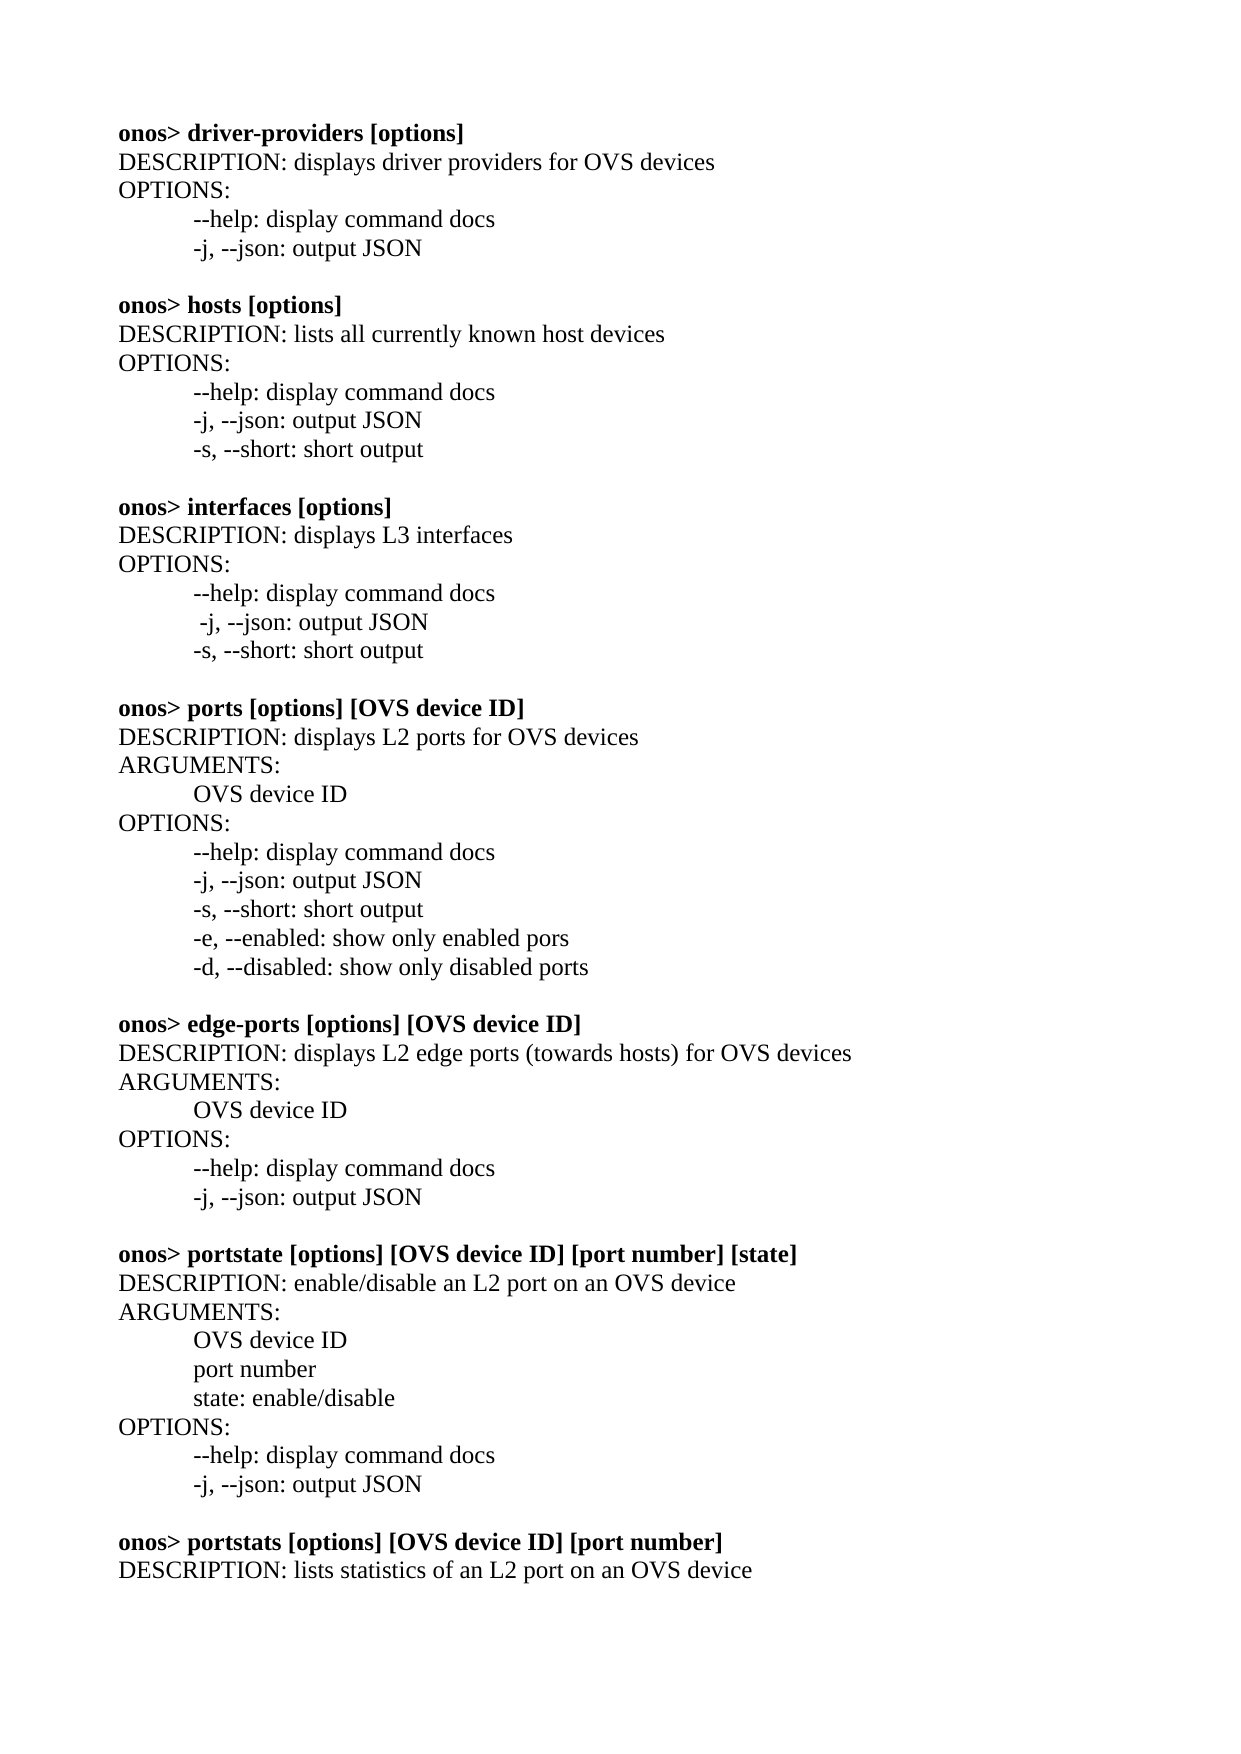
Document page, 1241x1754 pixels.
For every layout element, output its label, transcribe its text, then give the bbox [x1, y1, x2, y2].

text --help: display command docs [118, 377, 1122, 406]
text OVS device ID [118, 1096, 1122, 1124]
text -s, --short: short output [118, 894, 1122, 923]
text ARGUMENTS: [118, 1297, 1122, 1326]
text OPTIONS: [118, 1124, 1122, 1153]
text --help: display command docs [118, 1441, 1122, 1469]
text -j, --json: output JSON [118, 233, 1122, 262]
text port number [118, 1354, 1122, 1383]
text DESCRIPTION: lists statistics of an L2 port on an OVS device [118, 1556, 1122, 1584]
text -e, --enabled: show only enabled pors [118, 923, 1122, 952]
text --help: display command docs [118, 1153, 1122, 1182]
text -j, --json: output JSON [118, 406, 1122, 434]
text OPTIONS: [118, 1412, 1122, 1441]
text -s, --short: short output [118, 434, 1122, 463]
text -j, --json: output JSON [118, 866, 1122, 894]
text onos> driver-providers [options] [118, 118, 1122, 147]
text onos> edge-ports [options] [OVS device ID] [118, 1009, 1122, 1038]
text OPTIONS: [118, 808, 1122, 837]
text onos> hosts [options] [118, 291, 1122, 319]
text -j, --json: output JSON [118, 1469, 1122, 1498]
text --help: display command docs [118, 204, 1122, 233]
text DESCRIPTION: displays L2 edge ports (towards hosts) for OVS devices [118, 1038, 1122, 1067]
text ARGUMENTS: [118, 751, 1122, 779]
text state: enable/disable [118, 1383, 1122, 1412]
text -s, --short: short output [118, 636, 1122, 664]
text OPTIONS: [118, 176, 1122, 204]
text onos> portstate [options] [OVS device ID] [port number] [state] [118, 1239, 1122, 1268]
text ARGUMENTS: [118, 1067, 1122, 1096]
text onos> interfaces [options] [118, 492, 1122, 521]
text OVS device ID [118, 779, 1122, 808]
text --help: display command docs [118, 578, 1122, 607]
text onos> ports [options] [OVS device ID] [118, 693, 1122, 722]
text OPTIONS: [118, 549, 1122, 578]
text -j, --json: output JSON [118, 607, 1122, 636]
text -d, --disabled: show only disabled ports [118, 952, 1122, 981]
text onos> portstats [options] [OVS device ID] [port number] [118, 1527, 1122, 1556]
text DESCRIPTION: lists all currently known host devices [118, 319, 1122, 348]
text DESCRIPTION: enable/disable an L2 port on an OVS device [118, 1268, 1122, 1297]
text OPTIONS: [118, 348, 1122, 377]
text DESCRIPTION: displays driver providers for OVS devices [118, 147, 1122, 176]
text -j, --json: output JSON [118, 1182, 1122, 1211]
text OVS device ID [118, 1326, 1122, 1354]
text --help: display command docs [118, 837, 1122, 866]
text DESCRIPTION: displays L2 ports for OVS devices [118, 722, 1122, 751]
text DESCRIPTION: displays L3 interfaces [118, 521, 1122, 549]
